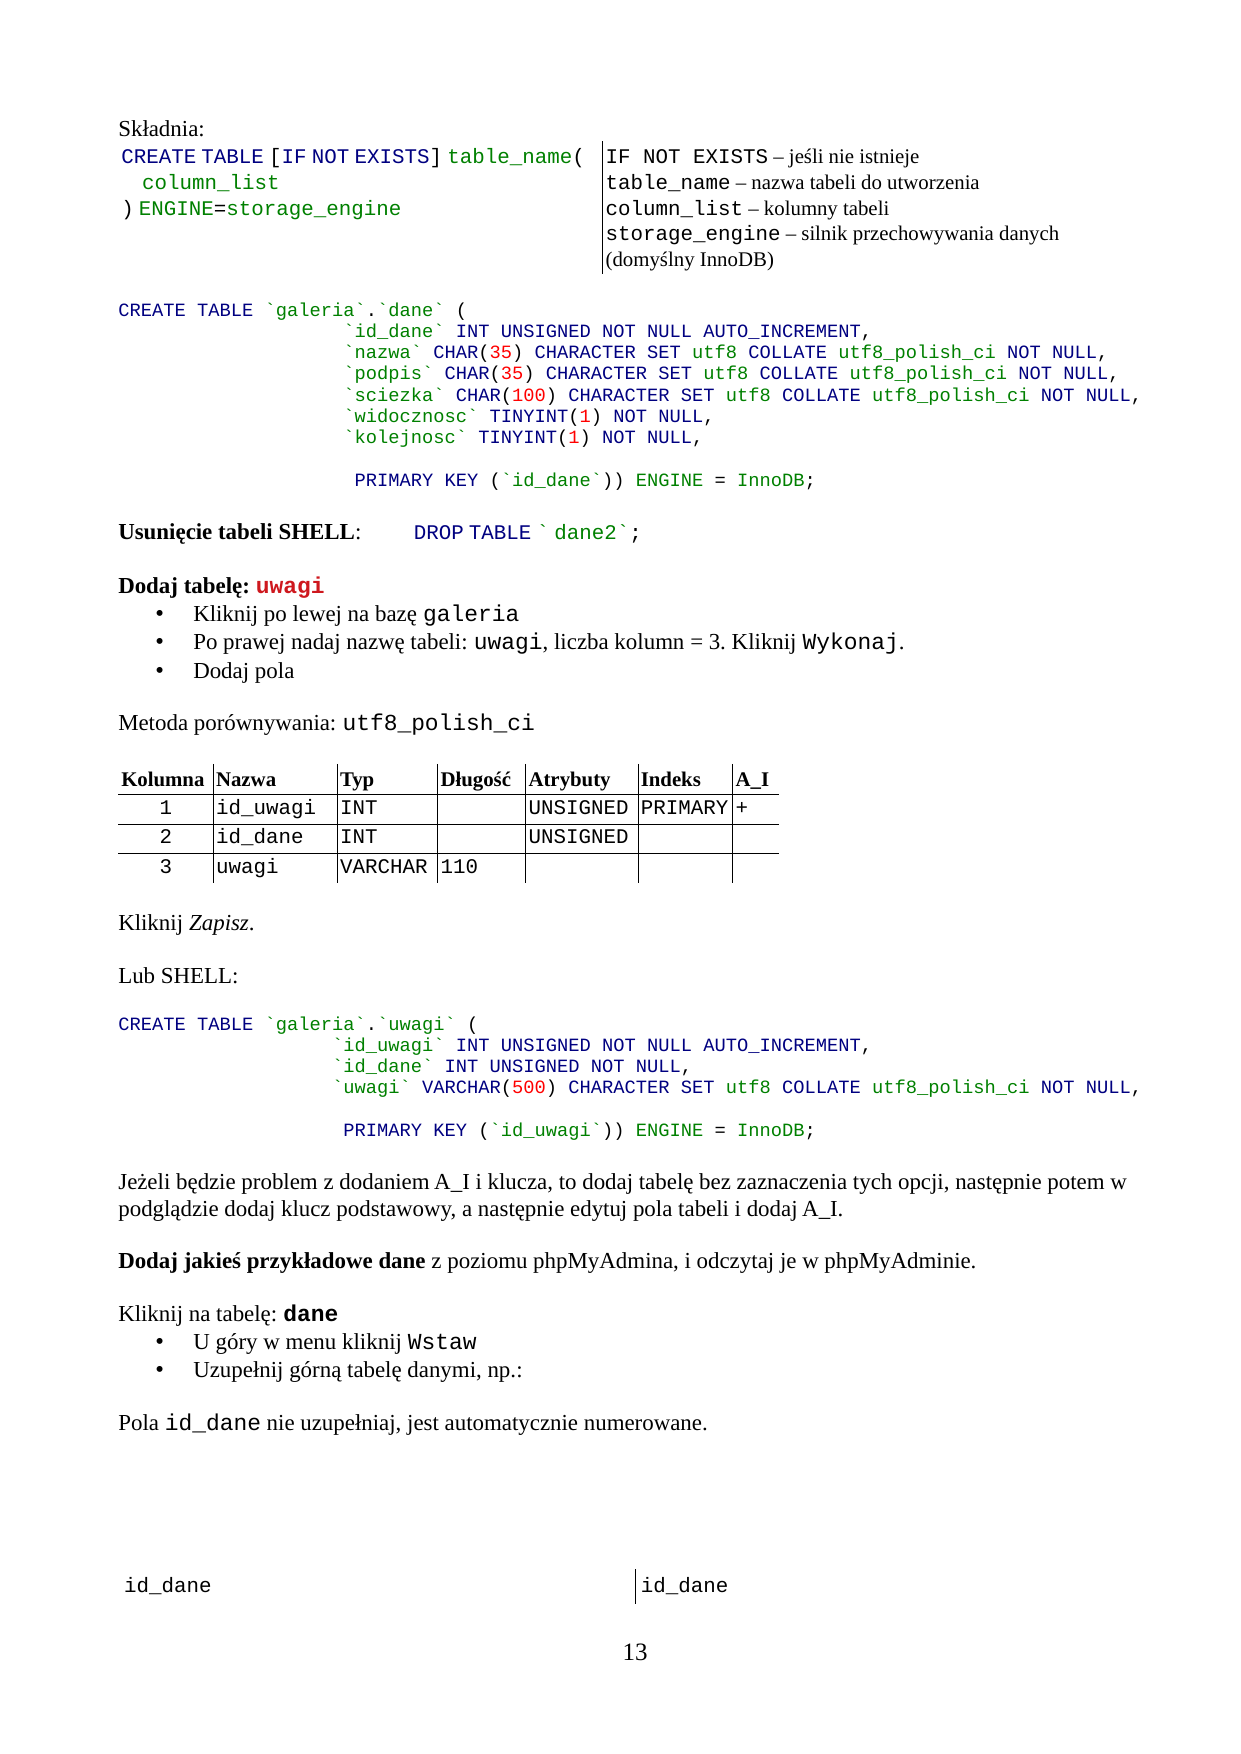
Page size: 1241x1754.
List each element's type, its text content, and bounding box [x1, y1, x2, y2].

text `nazwa` CHAR(35) CHARACTER SET utf8 COLLATE utf8_polish_ci NOT NULL, [118, 343, 1152, 364]
table_cell UNSIGNED [526, 825, 638, 853]
text `podpis` CHAR(35) CHARACTER SET utf8 COLLATE utf8_polish_ci NOT NULL, [118, 364, 1152, 385]
table_cell 2 [118, 825, 213, 853]
text `id_dane` INT UNSIGNED NOT NULL AUTO_INCREMENT, [118, 322, 1152, 343]
table_header id_dane [636, 1569, 1152, 1604]
table_cell 3 [118, 854, 213, 883]
table_header id_dane [118, 1569, 635, 1604]
text Usunięcie tabeli SHELL: DROP TABLE ` dane2`; [118, 518, 1152, 546]
table_cell VARCHAR [338, 854, 437, 883]
text PRIMARY KEY (`id_uwagi`)) ENGINE = InnoDB; [118, 1121, 1152, 1142]
table_cell 1 [118, 795, 213, 823]
text Dodaj tabelę: uwagi [118, 572, 1152, 600]
table_cell [526, 854, 638, 883]
table_header IF NOT EXISTS – jeśli nie istnieje table_name – nazwa tabeli do utworzenia column_list – kolumny tabeli storage_engine – silnik przechowywania danych (domyślny InnoDB) [603, 141, 1152, 274]
table_header A_I [733, 764, 779, 794]
text Jeżeli będzie problem z dodaniem A_I i klucza, to dodaj tabelę bez zaznaczenia tych opcji, następnie potem w podglądzie dodaj klucz podstawowy, a następnie edytuj pola tabeli i dodaj A_I. [118, 1168, 1152, 1221]
table_cell INT [338, 795, 437, 823]
list U góry w menu kliknij Wstaw [156, 1328, 1152, 1356]
list Kliknij po lewej na bazę galeria [156, 600, 1152, 628]
text CREATE TABLE `galeria`.`dane` ( [118, 300, 1152, 322]
list Po prawej nadaj nazwę tabeli: uwagi, liczba kolumn = 3. Kliknij Wykonaj. [156, 628, 1152, 657]
text CREATE TABLE `galeria`.`uwagi` ( [118, 1014, 1152, 1036]
table_cell [639, 825, 732, 853]
table_header Atrybuty [526, 764, 638, 794]
text Lub SHELL: [118, 962, 1152, 988]
text Składnia: [118, 115, 1152, 141]
table_cell INT [338, 825, 437, 853]
table_header Typ [338, 764, 437, 794]
table_header Kolumna [118, 764, 213, 794]
text `id_dane` INT UNSIGNED NOT NULL, [118, 1057, 1152, 1078]
table_cell id_dane [214, 825, 337, 853]
table_cell [733, 825, 779, 853]
table_cell [639, 854, 732, 883]
text `kolejnosc` TINYINT(1) NOT NULL, [118, 428, 1152, 449]
table_cell 110 [438, 854, 525, 883]
table_cell [733, 854, 779, 883]
text Pola id_dane nie uzupełniaj, jest automatycznie numerowane. [118, 1409, 1152, 1437]
table_header Indeks [639, 764, 732, 794]
text PRIMARY KEY (`id_dane`)) ENGINE = InnoDB; [118, 470, 1152, 492]
table_cell [438, 795, 525, 823]
list Uzupełnij górną tabelę danymi, np.: [156, 1356, 1152, 1383]
text `id_uwagi` INT UNSIGNED NOT NULL AUTO_INCREMENT, [118, 1036, 1152, 1057]
text `sciezka` CHAR(100) CHARACTER SET utf8 COLLATE utf8_polish_ci NOT NULL, [118, 385, 1152, 407]
table_cell + [733, 795, 779, 823]
table_cell id_uwagi [214, 795, 337, 823]
table_cell uwagi [214, 854, 337, 883]
table_header Długość [438, 764, 525, 794]
text `uwagi` VARCHAR(500) CHARACTER SET utf8 COLLATE utf8_polish_ci NOT NULL, [118, 1078, 1152, 1099]
table_cell UNSIGNED [526, 795, 638, 823]
text Kliknij Zapisz. [118, 909, 1152, 935]
table_header Nazwa [214, 764, 337, 794]
table_cell [438, 825, 525, 853]
table_header CREATE TABLE [IF NOT EXISTS] table_name( column_list ) ENGINE=storage_engine [118, 141, 602, 274]
list Dodaj pola [156, 657, 1152, 683]
text Metoda porównywania: utf8_polish_ci [118, 709, 1152, 738]
text Dodaj jakieś przykładowe dane z poziomu phpMyAdmina, i odczytaj je w phpMyAdminie. [118, 1247, 1152, 1274]
text Kliknij na tabelę: dane [118, 1300, 1152, 1328]
table_cell PRIMARY [639, 795, 732, 823]
text `widocznosc` TINYINT(1) NOT NULL, [118, 407, 1152, 428]
